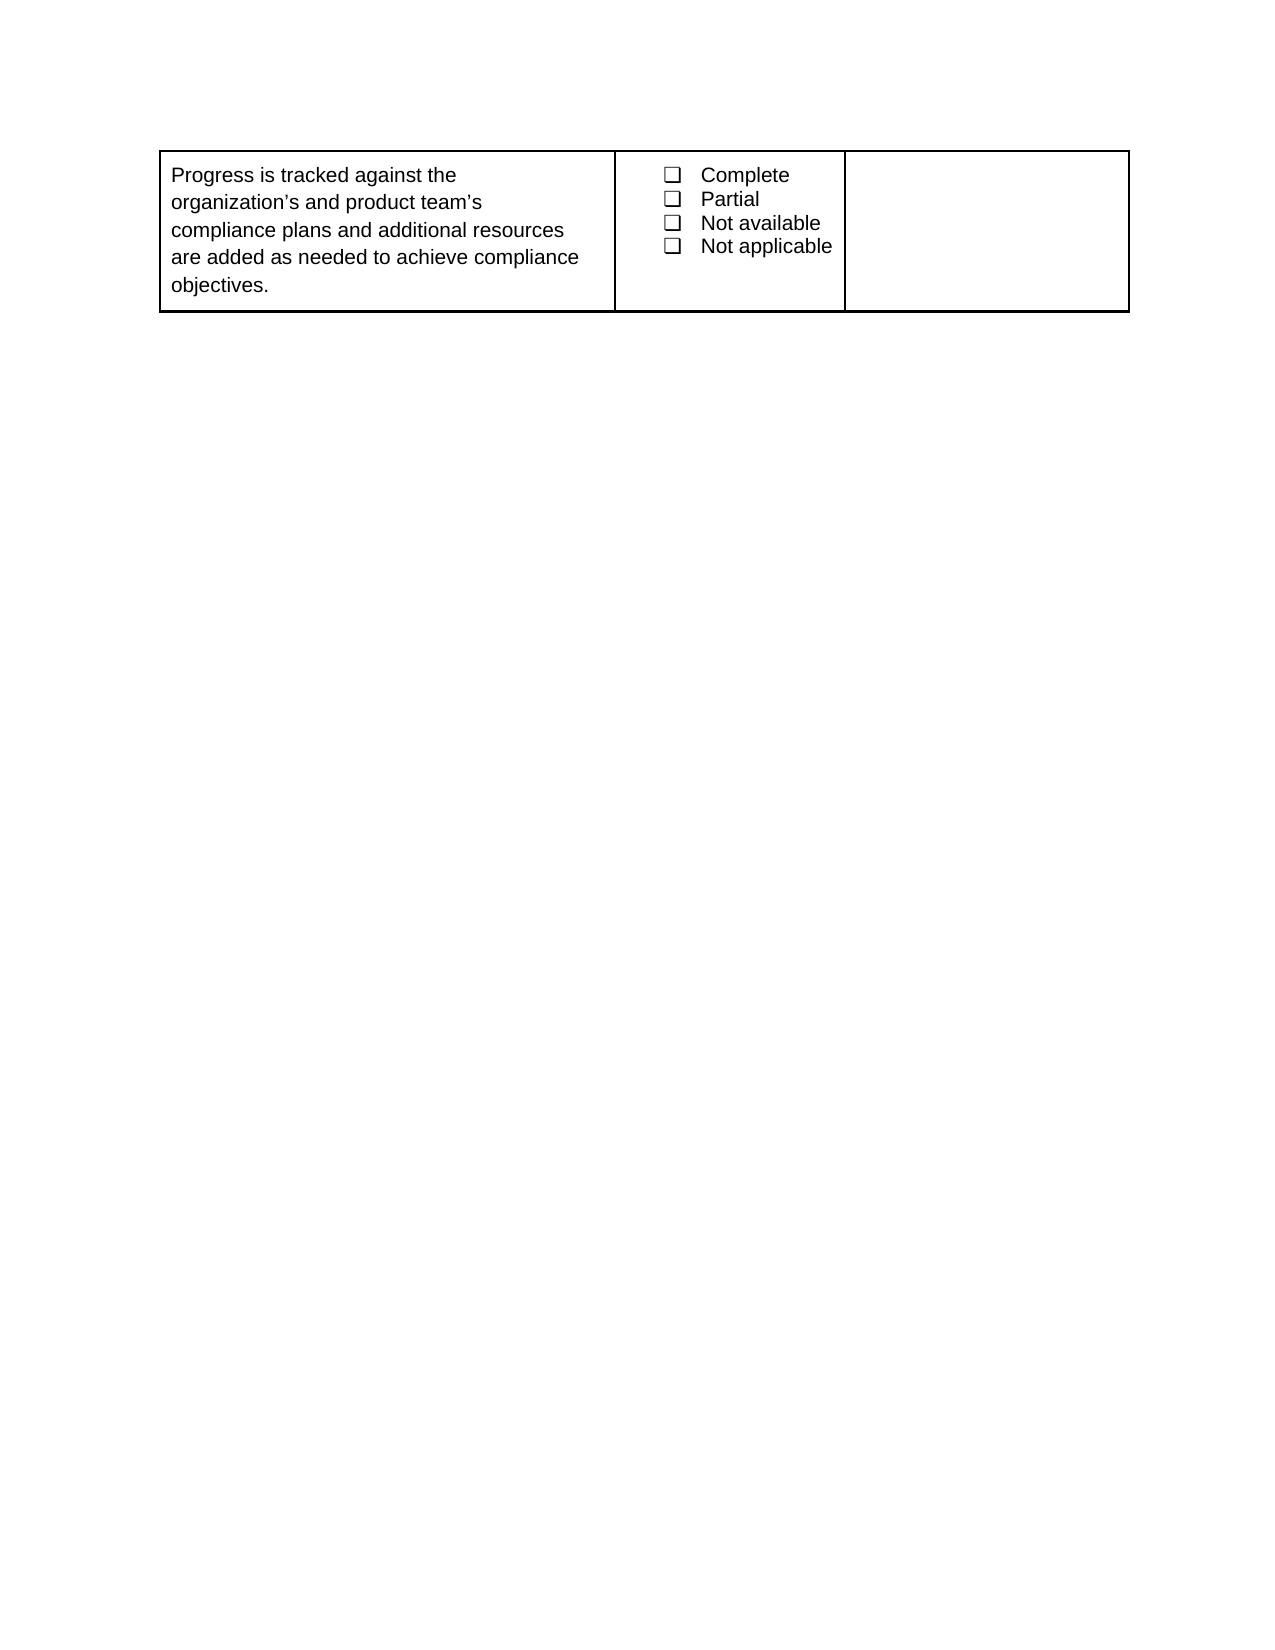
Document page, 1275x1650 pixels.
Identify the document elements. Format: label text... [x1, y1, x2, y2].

table_cell Progress is tracked against the organization’s and product team’s compliance plans and additional resources are added as needed to achieve compliance objectives. [161, 152, 614, 310]
table_cell Complete Partial Not available Not applicable [616, 152, 844, 310]
table_cell [846, 152, 1128, 310]
